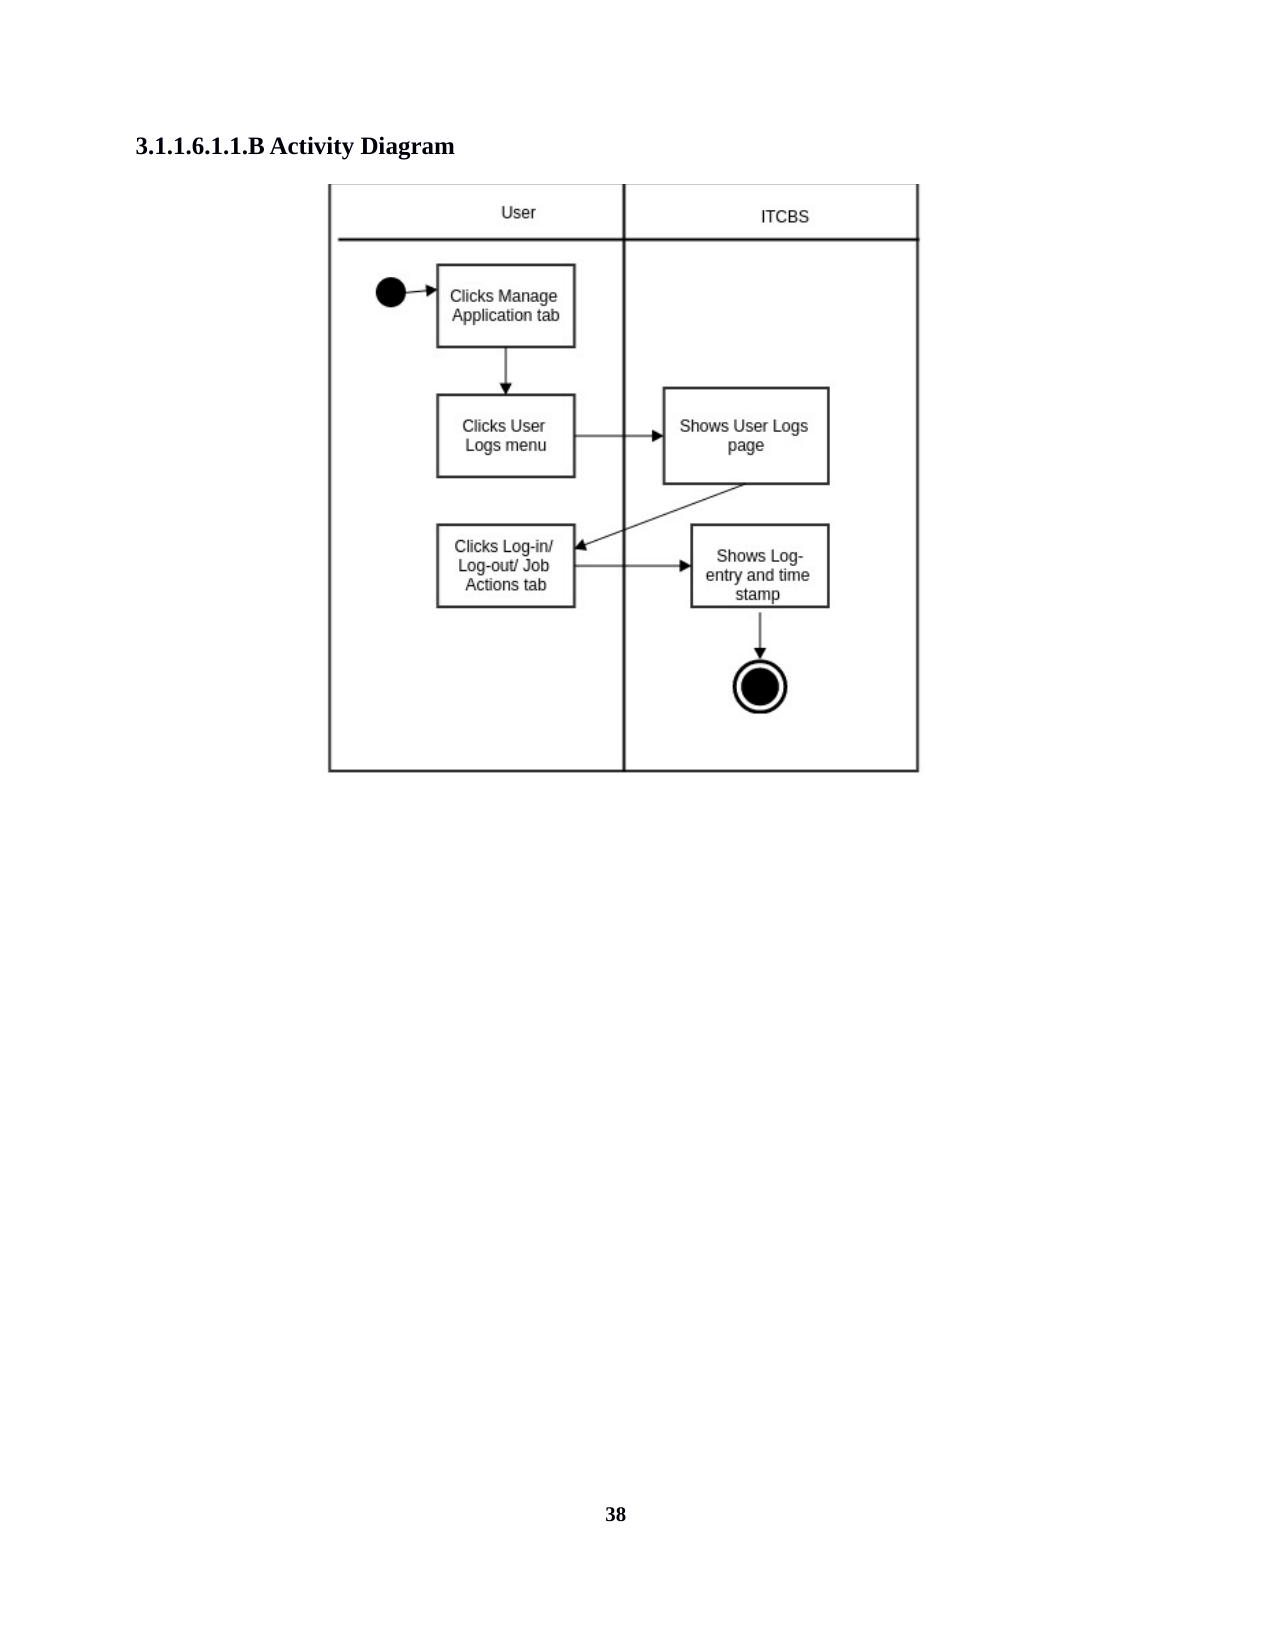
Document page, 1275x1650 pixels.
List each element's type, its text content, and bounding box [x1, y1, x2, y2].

text 3.1.1.6.1.1.B Activity Diagram [135, 131, 1096, 160]
picture [278, 184, 953, 804]
text 38 [135, 1502, 1096, 1526]
